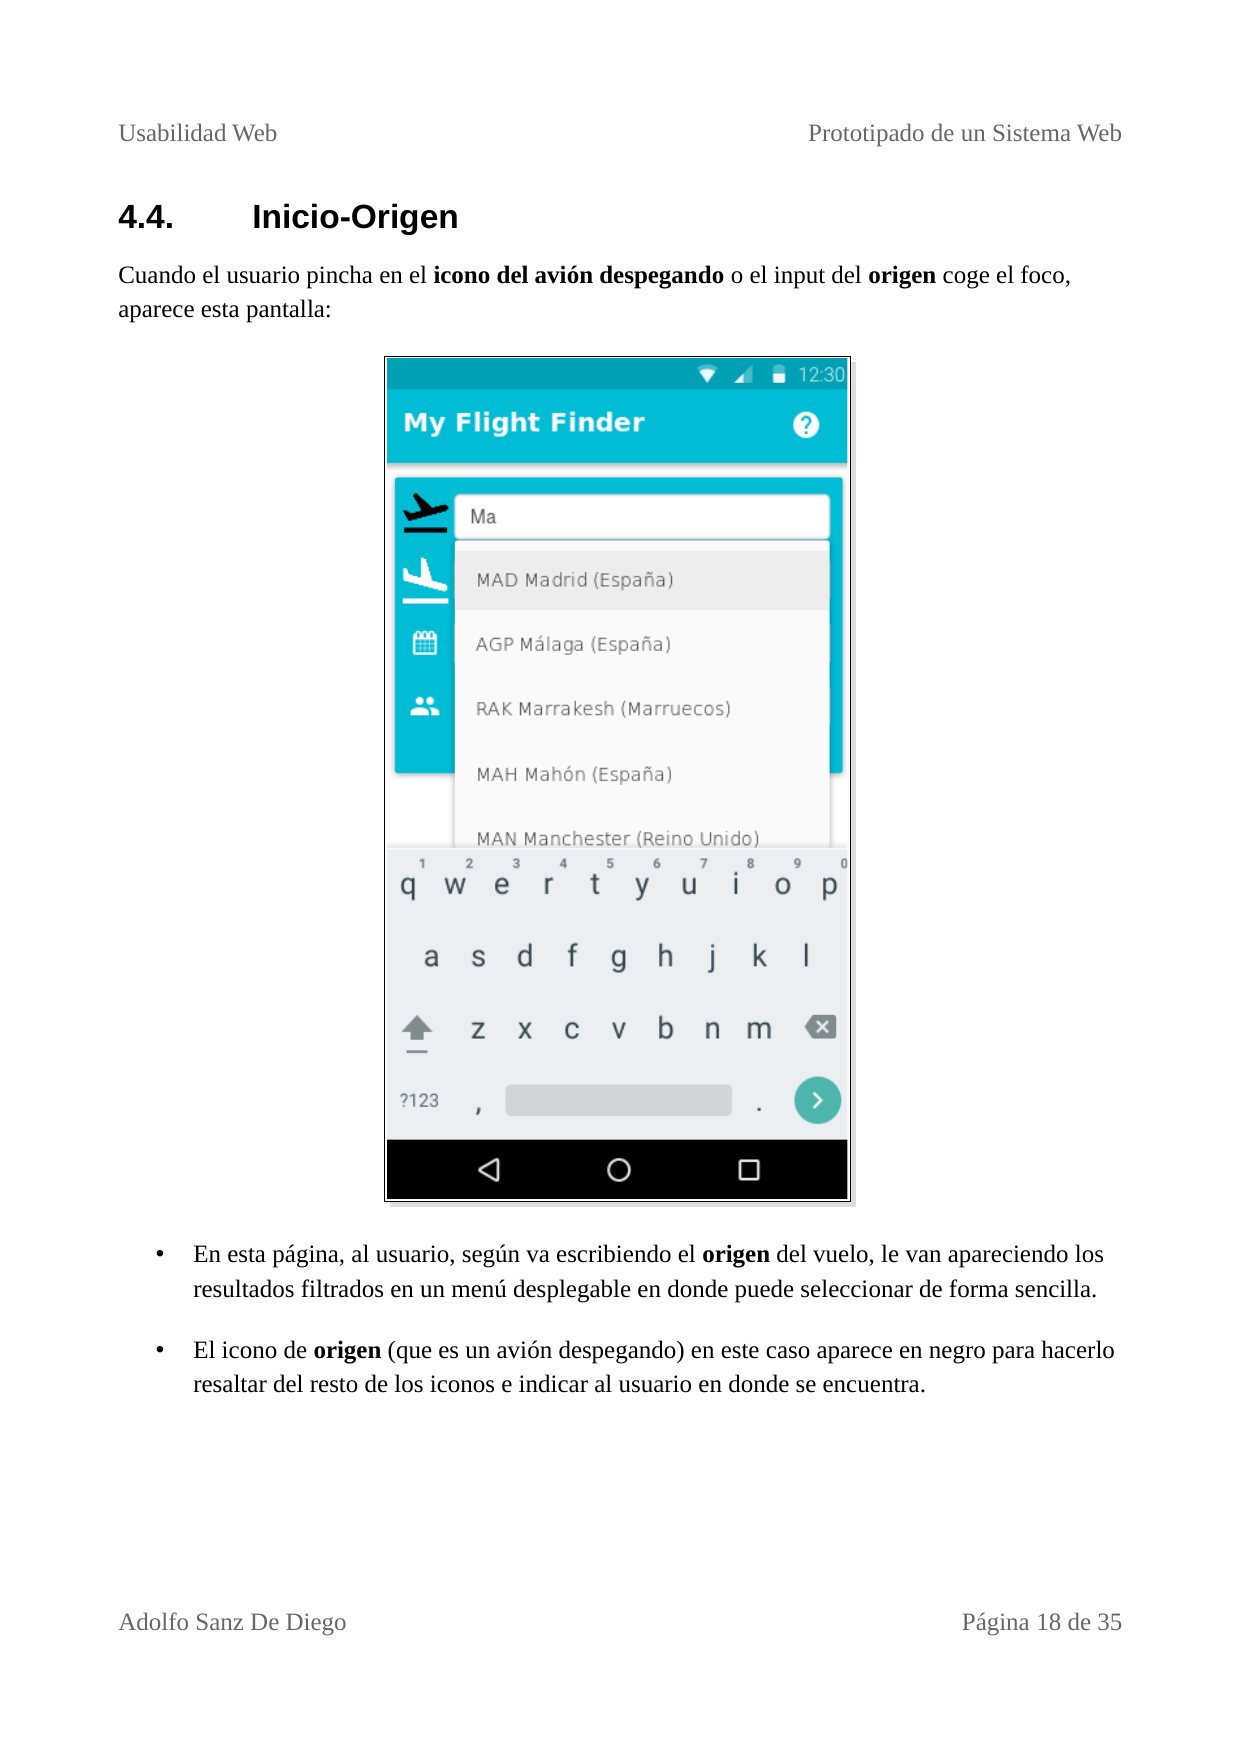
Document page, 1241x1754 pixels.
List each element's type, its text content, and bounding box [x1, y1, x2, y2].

picture [387, 358, 848, 1199]
subtitle Inicio-Origen [118, 197, 1122, 236]
list El icono de origen (que es un avión despegando) en este caso aparece en negro para hacerlo resaltar del resto de los iconos e indicar al usuario en donde se encuentra. [156, 1335, 1122, 1433]
list En esta página, al usuario, según va escribiendo el origen del vuelo, le van apareciendo los resultados filtrados en un menú desplegable en donde puede seleccionar de forma sencilla. [156, 1239, 1122, 1303]
text Cuando el usuario pincha en el icono del avión despegando o el input del origen coge el foco, aparece esta pantalla: [118, 260, 1122, 323]
